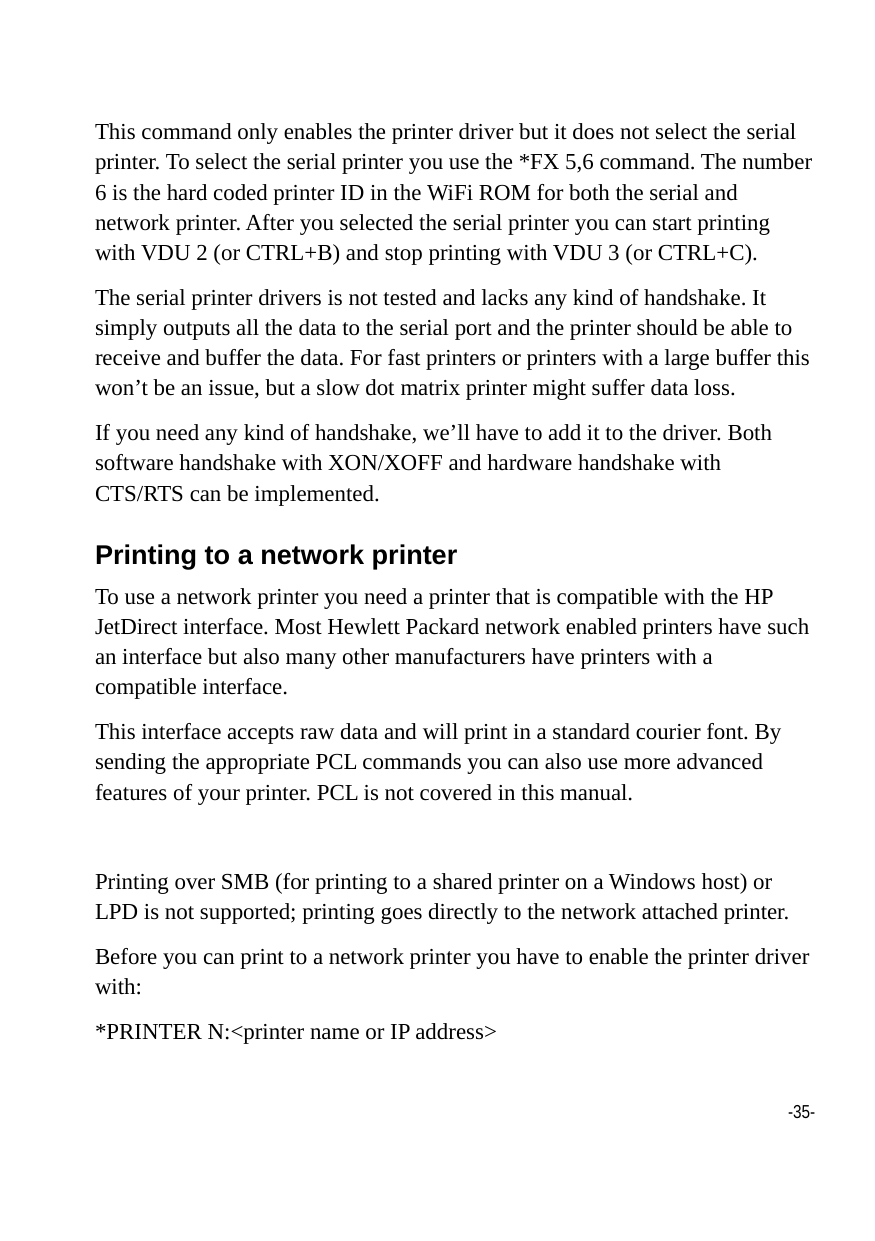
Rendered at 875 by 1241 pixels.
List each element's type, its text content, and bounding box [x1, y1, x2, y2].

text Before you can print to a network printer you have to enable the printer driver with: [95, 943, 815, 1000]
text If you need any kind of handshake, we’ll have to add it to the driver. Both software handshake with XON/XOFF and hardware handshake with CTS/RTS can be implemented. [95, 419, 815, 506]
text *PRINTER N:<printer name or IP address> [95, 1018, 815, 1044]
text This interface accepts raw data and will print in a standard courier font. By sending the appropriate PCL commands you can also use more advanced features of your printer. PCL is not covered in this manual. [95, 718, 815, 805]
subtitle Printing to a network printer [95, 539, 815, 570]
text Printing over SMB (for printing to a shared printer on a Windows host) or LPD is not supported; printing goes directly to the network attached printer. [95, 868, 815, 925]
text To use a network printer you need a printer that is compatible with the HP JetDirect interface. Most Hewlett Packard network enabled printers have such an interface but also many other manufacturers have printers with a compatible interface. [95, 583, 815, 700]
text The serial printer drivers is not tested and lacks any kind of handshake. It simply outputs all the data to the serial port and the printer should be able to receive and buffer the data. For fast printers or printers with a large buffer this won’t be an issue, but a slow dot matrix printer might suffer data loss. [95, 284, 815, 401]
text This command only enables the printer driver but it does not select the serial printer. To select the serial printer you use the *FX 5,6 command. The number 6 is the hard coded printer ID in the WiFi ROM for both the serial and network printer. After you selected the serial printer you can start printing with VDU 2 (or CTRL+B) and stop printing with VDU 3 (or CTRL+C). [95, 118, 815, 265]
